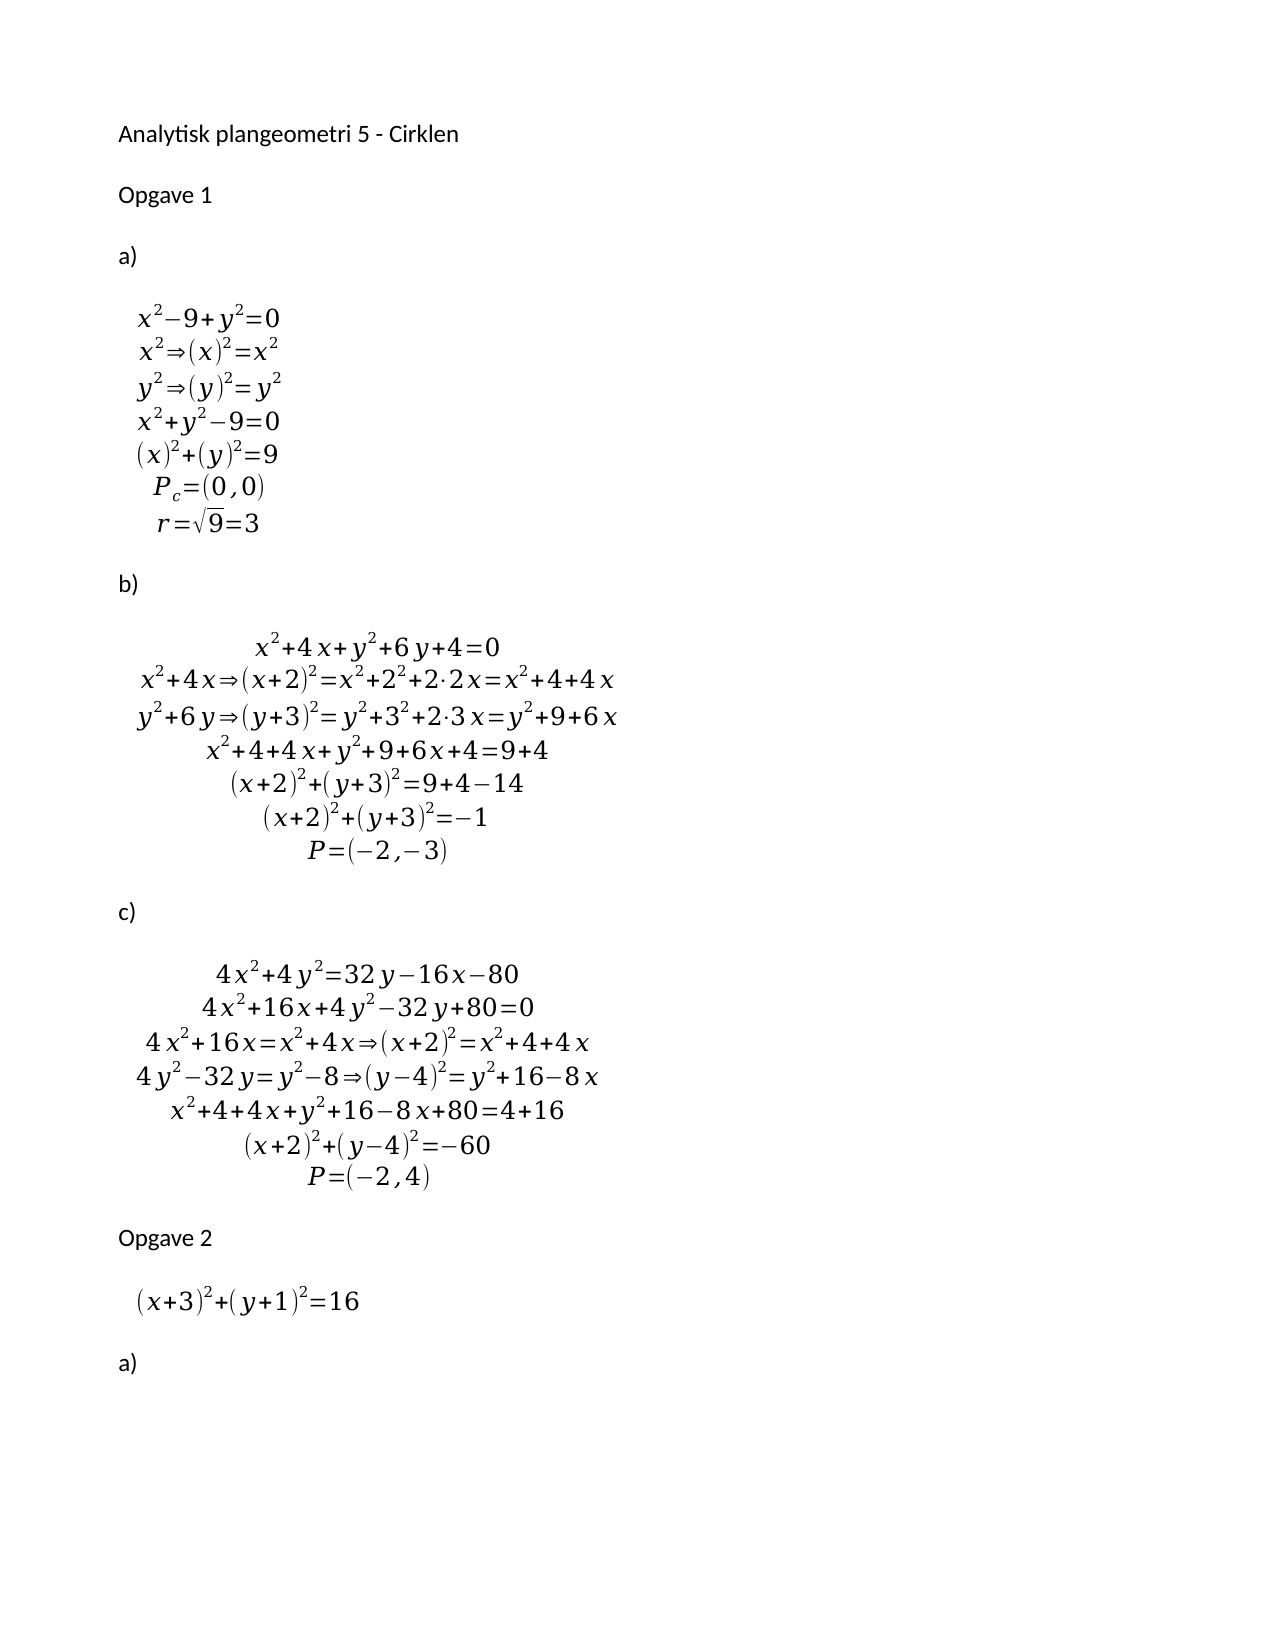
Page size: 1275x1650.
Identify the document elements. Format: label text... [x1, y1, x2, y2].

text b) [118, 568, 1157, 599]
text Opgave 1 [118, 179, 1157, 210]
text a) [118, 240, 1157, 271]
text c) [118, 896, 1157, 927]
text Analytisk plangeometri 5 - Cirklen [118, 118, 1157, 149]
text a) [118, 1348, 1157, 1378]
text Opgave 2 [118, 1222, 1157, 1253]
